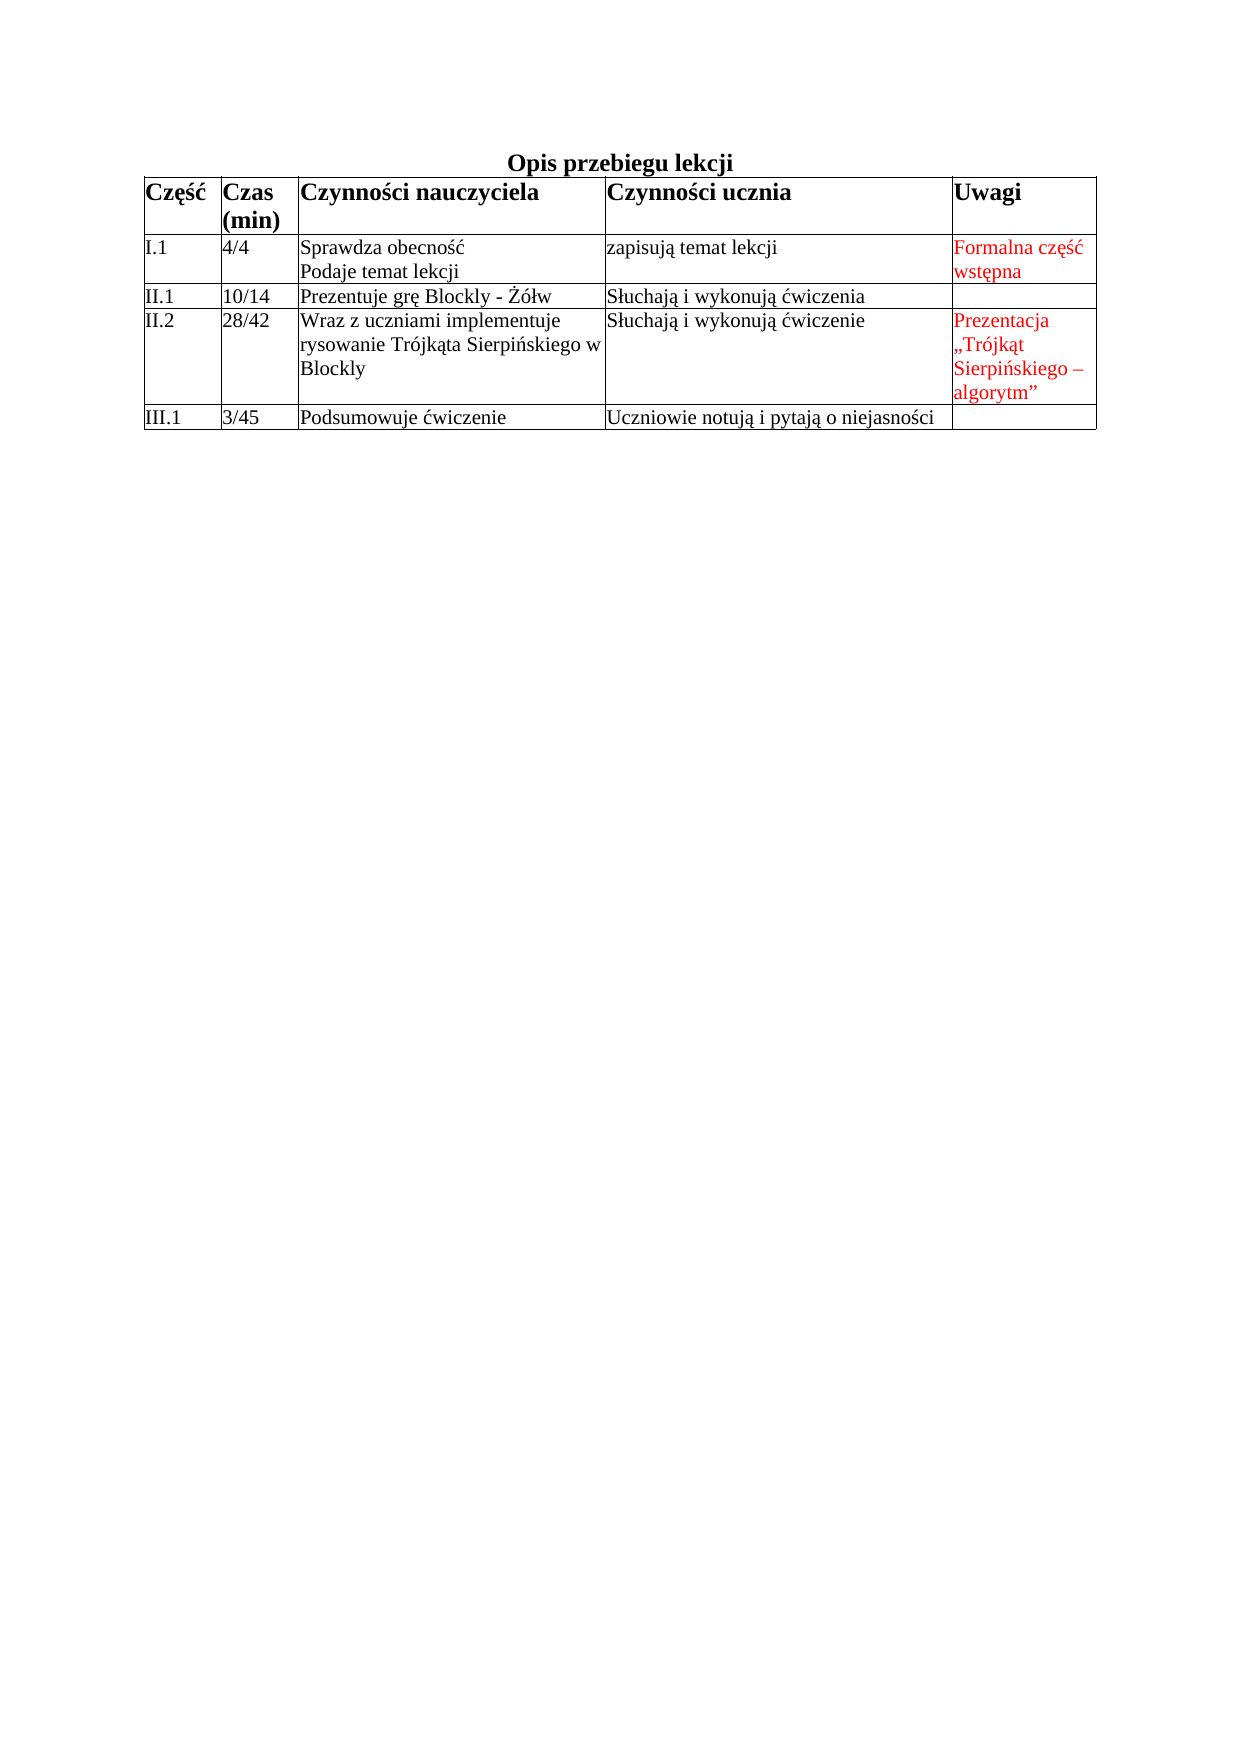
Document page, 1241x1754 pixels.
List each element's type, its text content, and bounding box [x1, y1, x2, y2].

table_cell Prezentacja „Trójkąt Sierpińskiego – algorytm” [953, 309, 1096, 404]
table_cell Sprawdza obecność Podaje temat lekcji [299, 235, 605, 283]
table_header Czynności ucznia [606, 178, 952, 234]
table_cell Słuchają i wykonują ćwiczenia [606, 284, 952, 308]
table_cell Słuchają i wykonują ćwiczenie [606, 309, 952, 404]
table_cell Uczniowie notują i pytają o niejasności [606, 405, 952, 429]
table_header Część [145, 178, 221, 234]
table_cell Prezentuje grę Blockly - Żółw [299, 284, 605, 308]
table_cell III.1 [145, 405, 221, 429]
table_cell [953, 405, 1096, 429]
table_cell 10/14 [222, 284, 298, 308]
table_header Uwagi [953, 178, 1096, 234]
table_cell Formalna część wstępna [953, 235, 1096, 283]
table_cell 4/4 [222, 235, 298, 283]
table_cell II.2 [145, 309, 221, 404]
table_cell I.1 [145, 235, 221, 283]
table_cell 3/45 [222, 405, 298, 429]
table_cell 28/42 [222, 309, 298, 404]
table_header Czynności nauczyciela [299, 178, 605, 234]
table_cell II.1 [145, 284, 221, 308]
table_cell Wraz z uczniami implementuje rysowanie Trójkąta Sierpińskiego w Blockly [299, 309, 605, 404]
table_cell Podsumowuje ćwiczenie [299, 405, 605, 429]
text Opis przebiegu lekcji [150, 148, 1090, 176]
table_cell [953, 284, 1096, 308]
table_cell zapisują temat lekcji [606, 235, 952, 283]
table_header Czas (min) [222, 178, 298, 234]
